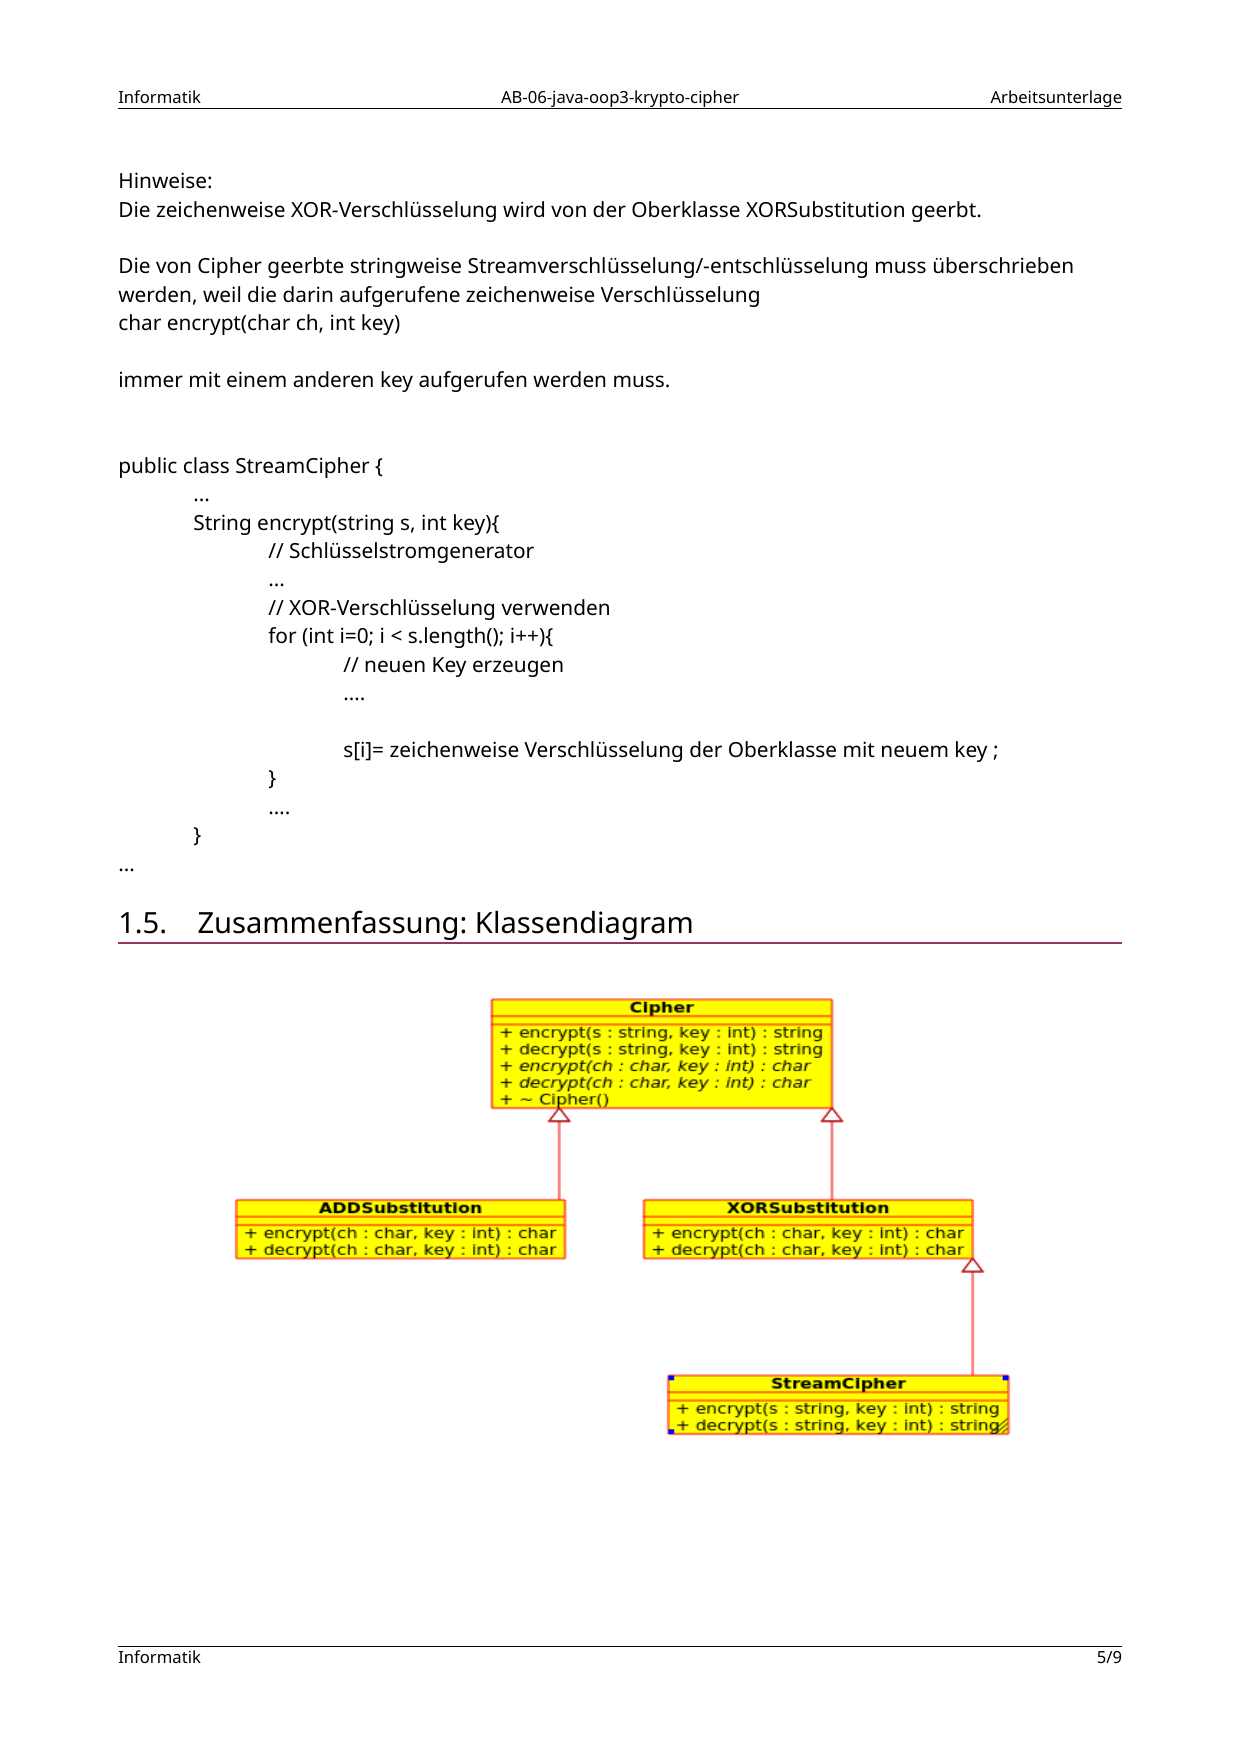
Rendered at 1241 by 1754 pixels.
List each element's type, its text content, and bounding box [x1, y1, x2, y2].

picture [205, 985, 1035, 1452]
text s[i]= zeichenweise Verschlüsselung der Oberklasse mit neuem key ; [193, 735, 1122, 763]
text Die zeichenweise XOR-Verschlüsselung wird von der Oberklasse XORSubstitution geerbt. [118, 195, 1122, 223]
text Hinweise: [118, 166, 1122, 195]
text ... [193, 564, 1122, 593]
text } [193, 820, 1122, 849]
text // neuen Key erzeugen [193, 650, 1122, 678]
text ... [193, 479, 1122, 508]
text char encrypt(char ch, int key) [118, 308, 1122, 337]
text for (int i=0; i < s.length(); i++){ [193, 621, 1122, 650]
text immer mit einem anderen key aufgerufen werden muss. [118, 365, 1122, 394]
text …. [193, 792, 1122, 820]
text String encrypt(string s, int key){ [193, 508, 1122, 536]
text …. [193, 678, 1122, 707]
text // XOR-Verschlüsselung verwenden [193, 593, 1122, 621]
text // Schlüsselstromgenerator [193, 536, 1122, 564]
subtitle Zusammenfassung: Klassendiagram [118, 902, 1122, 942]
text Die von Cipher geerbte stringweise Streamverschlüsselung/-entschlüsselung muss überschrieben werden, weil die darin aufgerufene zeichenweise Verschlüsselung [118, 252, 1122, 308]
text ... [118, 849, 1122, 877]
text public class StreamCipher { [118, 451, 1122, 479]
text } [193, 763, 1122, 792]
